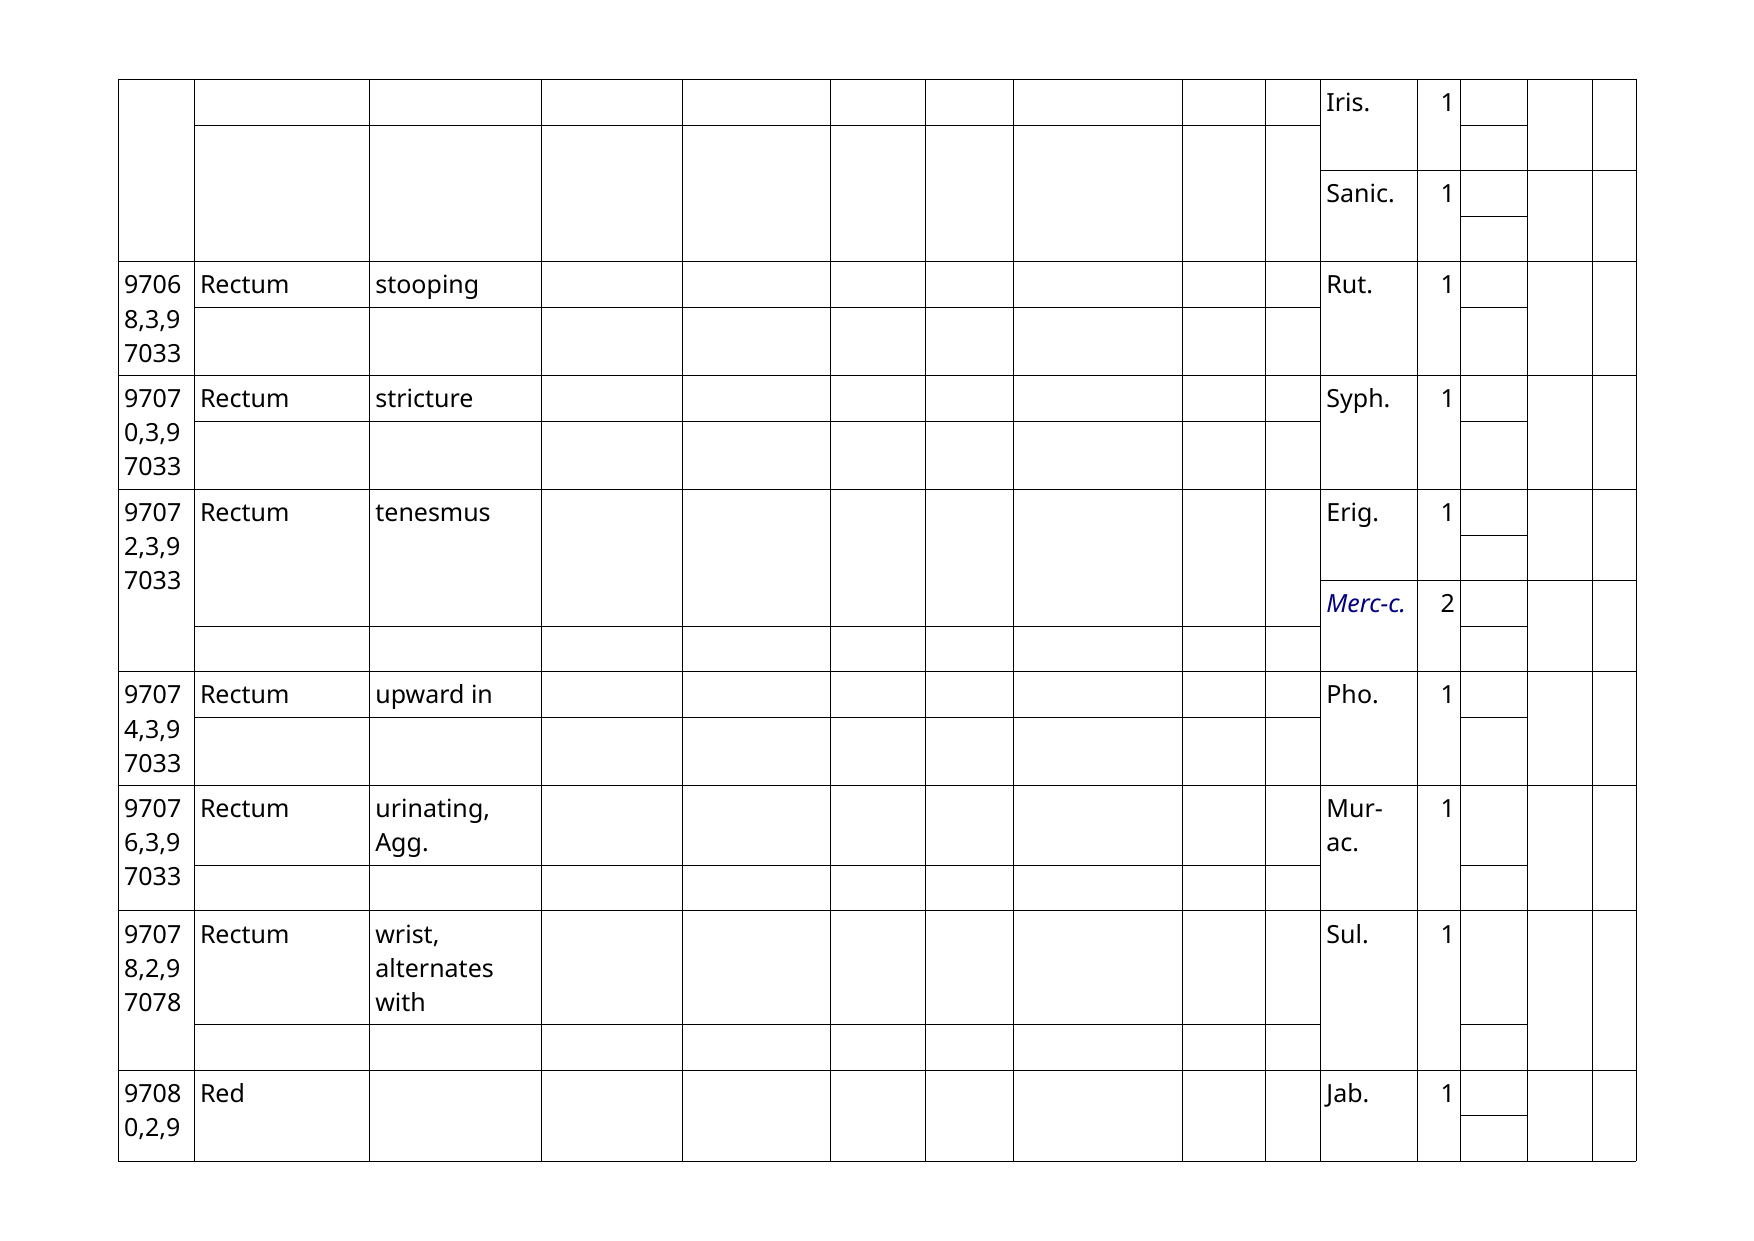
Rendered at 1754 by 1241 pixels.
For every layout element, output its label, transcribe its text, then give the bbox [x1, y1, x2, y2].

table_cell [1266, 262, 1320, 307]
table_cell [1014, 866, 1182, 910]
table_cell 97070,3,97033 [119, 376, 194, 489]
table_cell [1266, 490, 1320, 626]
table_cell 97078,2,97078 [119, 911, 194, 1070]
table_cell [926, 308, 1013, 375]
table_cell Iris. [1321, 80, 1417, 170]
table_cell [370, 627, 541, 671]
table_cell [1461, 422, 1527, 489]
table_cell 1 [1418, 171, 1460, 261]
table_cell 2 [1418, 581, 1460, 671]
table_cell [831, 490, 925, 626]
table_cell [1266, 422, 1320, 489]
table_cell [1014, 718, 1182, 785]
table_cell [1183, 262, 1265, 307]
table_cell [926, 422, 1013, 489]
table_cell [1183, 866, 1265, 910]
table_cell 1 [1418, 911, 1460, 1070]
table_cell [1183, 422, 1265, 489]
table_cell [1014, 80, 1182, 124]
table_cell [542, 1025, 682, 1070]
table_cell Rectum [195, 911, 369, 1024]
table_cell wrist, alternates with [370, 911, 541, 1024]
table_cell [683, 786, 830, 865]
table_cell [1461, 866, 1527, 910]
table_cell [926, 80, 1013, 124]
table_cell [926, 866, 1013, 910]
table_cell upward in [370, 672, 541, 717]
table_cell [370, 866, 541, 910]
table_cell [1266, 786, 1320, 865]
table_cell 97076,3,97033 [119, 786, 194, 910]
table_cell [1266, 1071, 1320, 1161]
table_cell [1014, 126, 1182, 261]
table_cell [1183, 911, 1265, 1024]
table_cell Rut. [1321, 262, 1417, 375]
table_cell [1593, 1071, 1636, 1161]
table_cell [926, 262, 1013, 307]
table_cell [831, 262, 925, 307]
table_cell [1461, 581, 1527, 626]
table_cell [926, 1025, 1013, 1070]
table_cell [1461, 217, 1527, 261]
table_cell [1266, 126, 1320, 261]
table_cell [1461, 308, 1527, 375]
table_cell [683, 911, 830, 1024]
table_cell [1461, 536, 1527, 580]
table_cell [1461, 1025, 1527, 1070]
table_cell 97074,3,97033 [119, 672, 194, 785]
table_cell [1014, 376, 1182, 421]
table_cell [683, 866, 830, 910]
table_cell [831, 1071, 925, 1161]
table_cell [683, 126, 830, 261]
table_cell [1461, 171, 1527, 216]
table_cell [1183, 1025, 1265, 1070]
table_cell [1528, 786, 1592, 910]
table_cell stooping [370, 262, 541, 307]
table_cell [1593, 376, 1636, 489]
table_cell [542, 911, 682, 1024]
table_cell [1528, 911, 1592, 1070]
table_cell [926, 490, 1013, 626]
table_cell [1593, 911, 1636, 1070]
table_cell [1266, 866, 1320, 910]
table_cell [1528, 581, 1592, 671]
table_cell [831, 786, 925, 865]
table_cell [542, 376, 682, 421]
table_cell [683, 718, 830, 785]
table_cell [1266, 308, 1320, 375]
table_cell [1528, 1071, 1592, 1161]
table_cell [542, 627, 682, 671]
table_cell [683, 308, 830, 375]
table_cell [1014, 672, 1182, 717]
table_cell [542, 308, 682, 375]
table_cell [683, 672, 830, 717]
table_cell [926, 1071, 1013, 1161]
table_cell [683, 422, 830, 489]
table_cell [926, 627, 1013, 671]
table_cell [831, 718, 925, 785]
table_cell [1183, 308, 1265, 375]
table_cell [1183, 126, 1265, 261]
table_cell [1461, 490, 1527, 534]
table_cell 1 [1418, 490, 1460, 580]
table_cell [926, 376, 1013, 421]
table_cell [1461, 262, 1527, 307]
table_cell [831, 376, 925, 421]
table_cell 1 [1418, 80, 1460, 170]
table_cell [1528, 262, 1592, 375]
table_cell [1593, 786, 1636, 910]
table_cell [542, 672, 682, 717]
table_cell [683, 490, 830, 626]
table_cell [195, 866, 369, 910]
table_cell Mur-ac. [1321, 786, 1417, 910]
table_cell [1593, 581, 1636, 671]
table_cell 1 [1418, 786, 1460, 910]
table_cell [1014, 422, 1182, 489]
table_cell [1183, 718, 1265, 785]
table_cell [683, 262, 830, 307]
table_cell [1266, 1025, 1320, 1070]
table_cell Rectum [195, 262, 369, 307]
table_cell Rectum [195, 786, 369, 865]
table_cell [1461, 786, 1527, 865]
table_cell [1266, 718, 1320, 785]
table_cell [195, 718, 369, 785]
table_cell [370, 1071, 541, 1161]
table_cell [1461, 126, 1527, 170]
table_cell Rectum [195, 672, 369, 717]
table_cell [1014, 262, 1182, 307]
table_cell [1266, 911, 1320, 1024]
table_cell [926, 911, 1013, 1024]
table_cell [195, 80, 369, 124]
table_cell 1 [1418, 262, 1460, 375]
table_cell [831, 866, 925, 910]
table_cell [1461, 911, 1527, 1024]
table_cell [683, 1071, 830, 1161]
table_cell [1266, 80, 1320, 124]
table_cell Merc-c. [1321, 581, 1417, 671]
table_cell [683, 1025, 830, 1070]
table_cell [370, 1025, 541, 1070]
table_cell [926, 718, 1013, 785]
table_cell [831, 422, 925, 489]
table_cell [683, 376, 830, 421]
table_cell [1593, 490, 1636, 580]
table_cell [542, 866, 682, 910]
table_cell [1593, 672, 1636, 785]
table_cell 1 [1418, 376, 1460, 489]
table_cell [542, 262, 682, 307]
table_cell [1461, 672, 1527, 717]
table_cell [926, 126, 1013, 261]
table_cell [542, 126, 682, 261]
table_cell [370, 80, 541, 124]
table_cell [683, 80, 830, 124]
table_cell [1461, 80, 1527, 124]
table_cell Red [195, 1071, 369, 1161]
table_cell [1014, 786, 1182, 865]
table_cell Rectum [195, 376, 369, 421]
table_cell [195, 422, 369, 489]
table_cell Erig. [1321, 490, 1417, 580]
table_cell [831, 672, 925, 717]
table_cell [1461, 627, 1527, 671]
table_cell [831, 911, 925, 1024]
table_cell [1183, 672, 1265, 717]
table_cell [831, 308, 925, 375]
table_cell [119, 80, 194, 261]
table_cell [1461, 376, 1527, 421]
table_cell [542, 422, 682, 489]
table_cell [831, 126, 925, 261]
table_cell Sul. [1321, 911, 1417, 1070]
table_cell Pho. [1321, 672, 1417, 785]
table_cell [1461, 1071, 1527, 1115]
table_cell [831, 80, 925, 124]
table_cell [1528, 672, 1592, 785]
table_cell [370, 422, 541, 489]
table_cell [195, 308, 369, 375]
table_cell Sanic. [1321, 171, 1417, 261]
table_cell [1266, 376, 1320, 421]
table_cell [1266, 627, 1320, 671]
table_cell [831, 1025, 925, 1070]
table_cell Rectum [195, 490, 369, 626]
table_cell [542, 490, 682, 626]
table_cell 1 [1418, 1071, 1460, 1161]
table_cell [1183, 627, 1265, 671]
table_cell Jab. [1321, 1071, 1417, 1161]
table_cell [1528, 376, 1592, 489]
table_cell [1014, 911, 1182, 1024]
table_cell [1528, 490, 1592, 580]
table_cell [370, 718, 541, 785]
table_cell Syph. [1321, 376, 1417, 489]
table_cell [195, 126, 369, 261]
table_cell [1593, 171, 1636, 261]
table_cell [1266, 672, 1320, 717]
table_cell [1528, 80, 1592, 170]
table_cell 97072,3,97033 [119, 490, 194, 671]
table_cell [542, 1071, 682, 1161]
table_cell 97068,3,97033 [119, 262, 194, 375]
table_cell [831, 627, 925, 671]
table_cell [370, 126, 541, 261]
table_cell [1183, 490, 1265, 626]
table_cell [683, 627, 830, 671]
table_cell [1014, 308, 1182, 375]
table_cell tenesmus [370, 490, 541, 626]
table_cell [1183, 786, 1265, 865]
table_cell [1014, 627, 1182, 671]
table_cell [1183, 80, 1265, 124]
table_cell [926, 672, 1013, 717]
table_cell [1593, 262, 1636, 375]
table_cell [1183, 376, 1265, 421]
table_cell [195, 1025, 369, 1070]
table_cell [1593, 80, 1636, 170]
table_cell [1528, 171, 1592, 261]
table_cell [370, 308, 541, 375]
table_cell [542, 718, 682, 785]
table_cell [926, 786, 1013, 865]
table_cell 97080,2,9 [119, 1071, 194, 1161]
table_cell stricture [370, 376, 541, 421]
table_cell urinating, Agg. [370, 786, 541, 865]
table_cell 1 [1418, 672, 1460, 785]
table_cell [542, 80, 682, 124]
table_cell [1014, 1071, 1182, 1161]
table_cell [1461, 718, 1527, 785]
table_cell [542, 786, 682, 865]
table_cell [195, 627, 369, 671]
table_cell [1014, 490, 1182, 626]
table_cell [1461, 1116, 1527, 1161]
table_cell [1183, 1071, 1265, 1161]
table_cell [1014, 1025, 1182, 1070]
